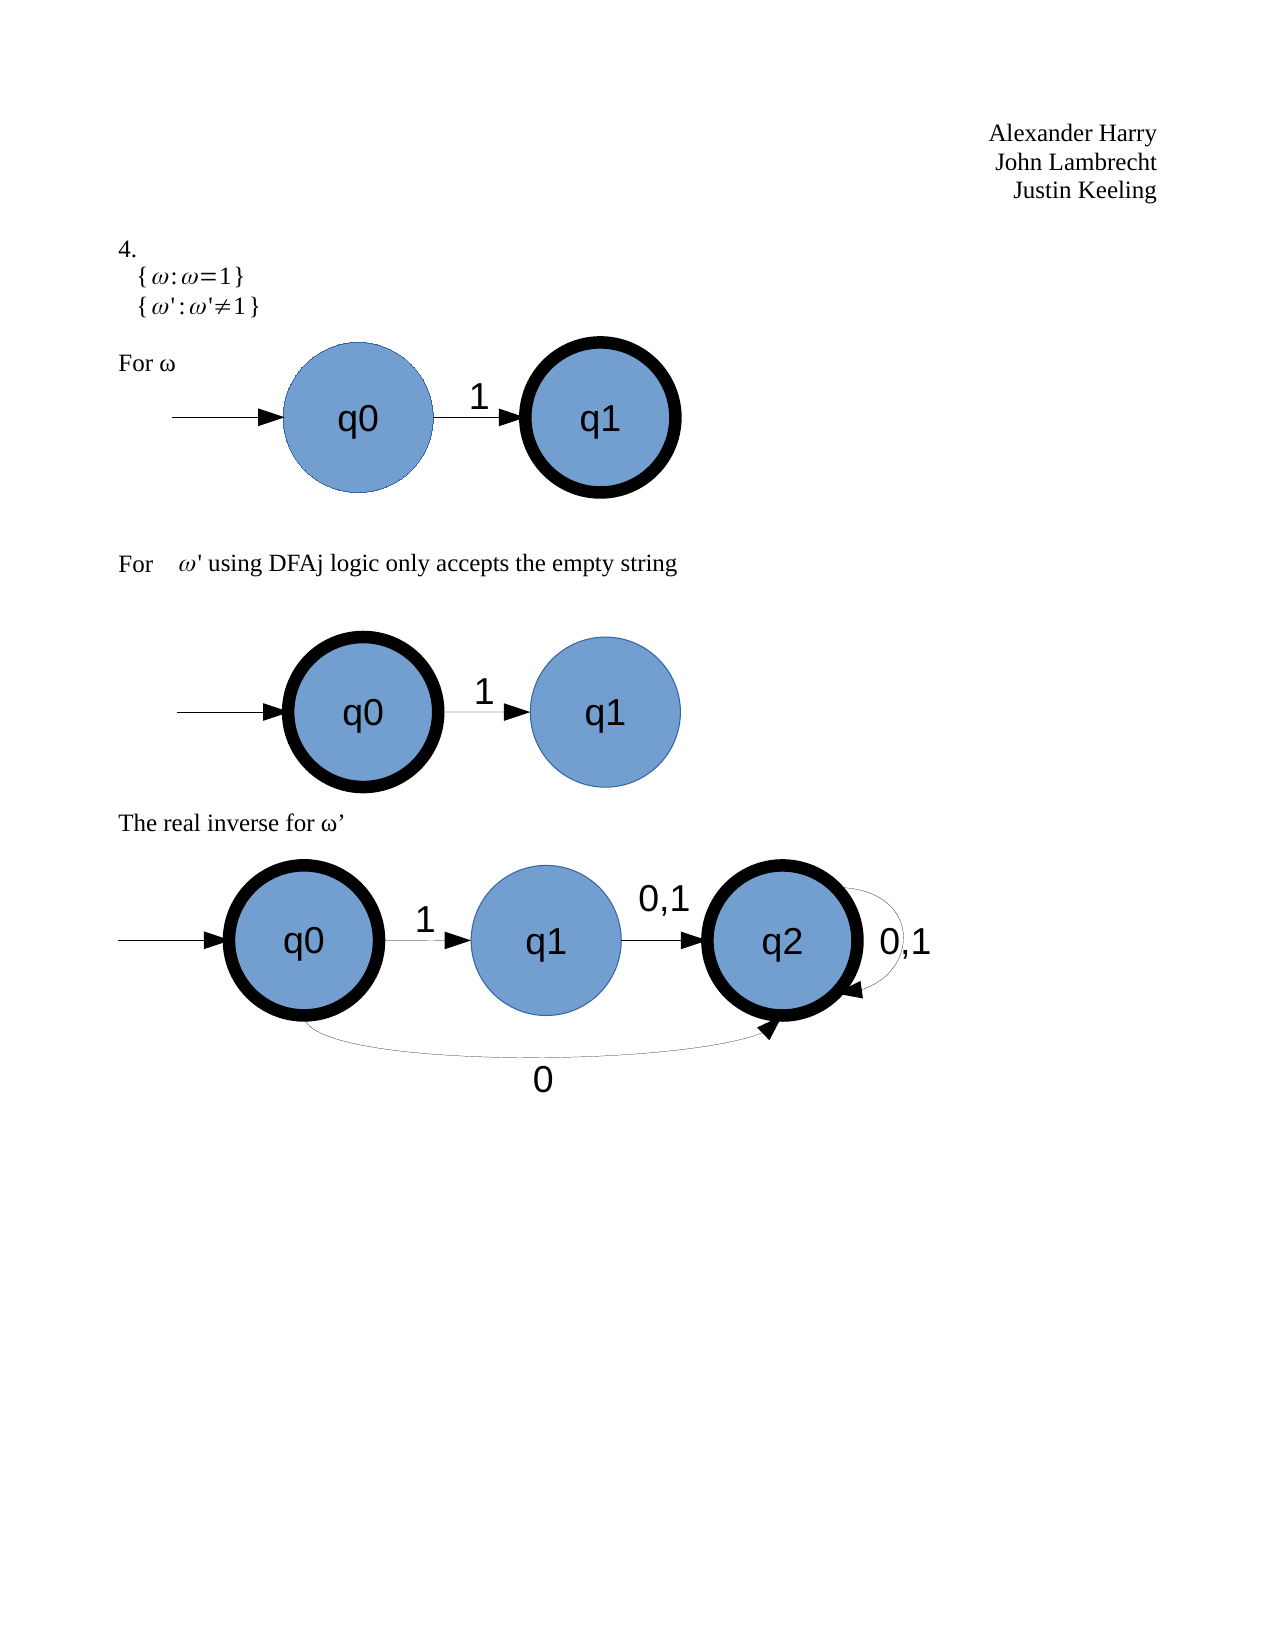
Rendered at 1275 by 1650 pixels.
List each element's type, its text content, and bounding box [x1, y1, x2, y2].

text [389, 348, 556, 377]
text The real inverse for ω’ [118, 808, 1157, 837]
text For ω [118, 348, 327, 377]
text [645, 348, 1157, 377]
text 4. [118, 234, 1157, 263]
text For [118, 549, 1157, 578]
